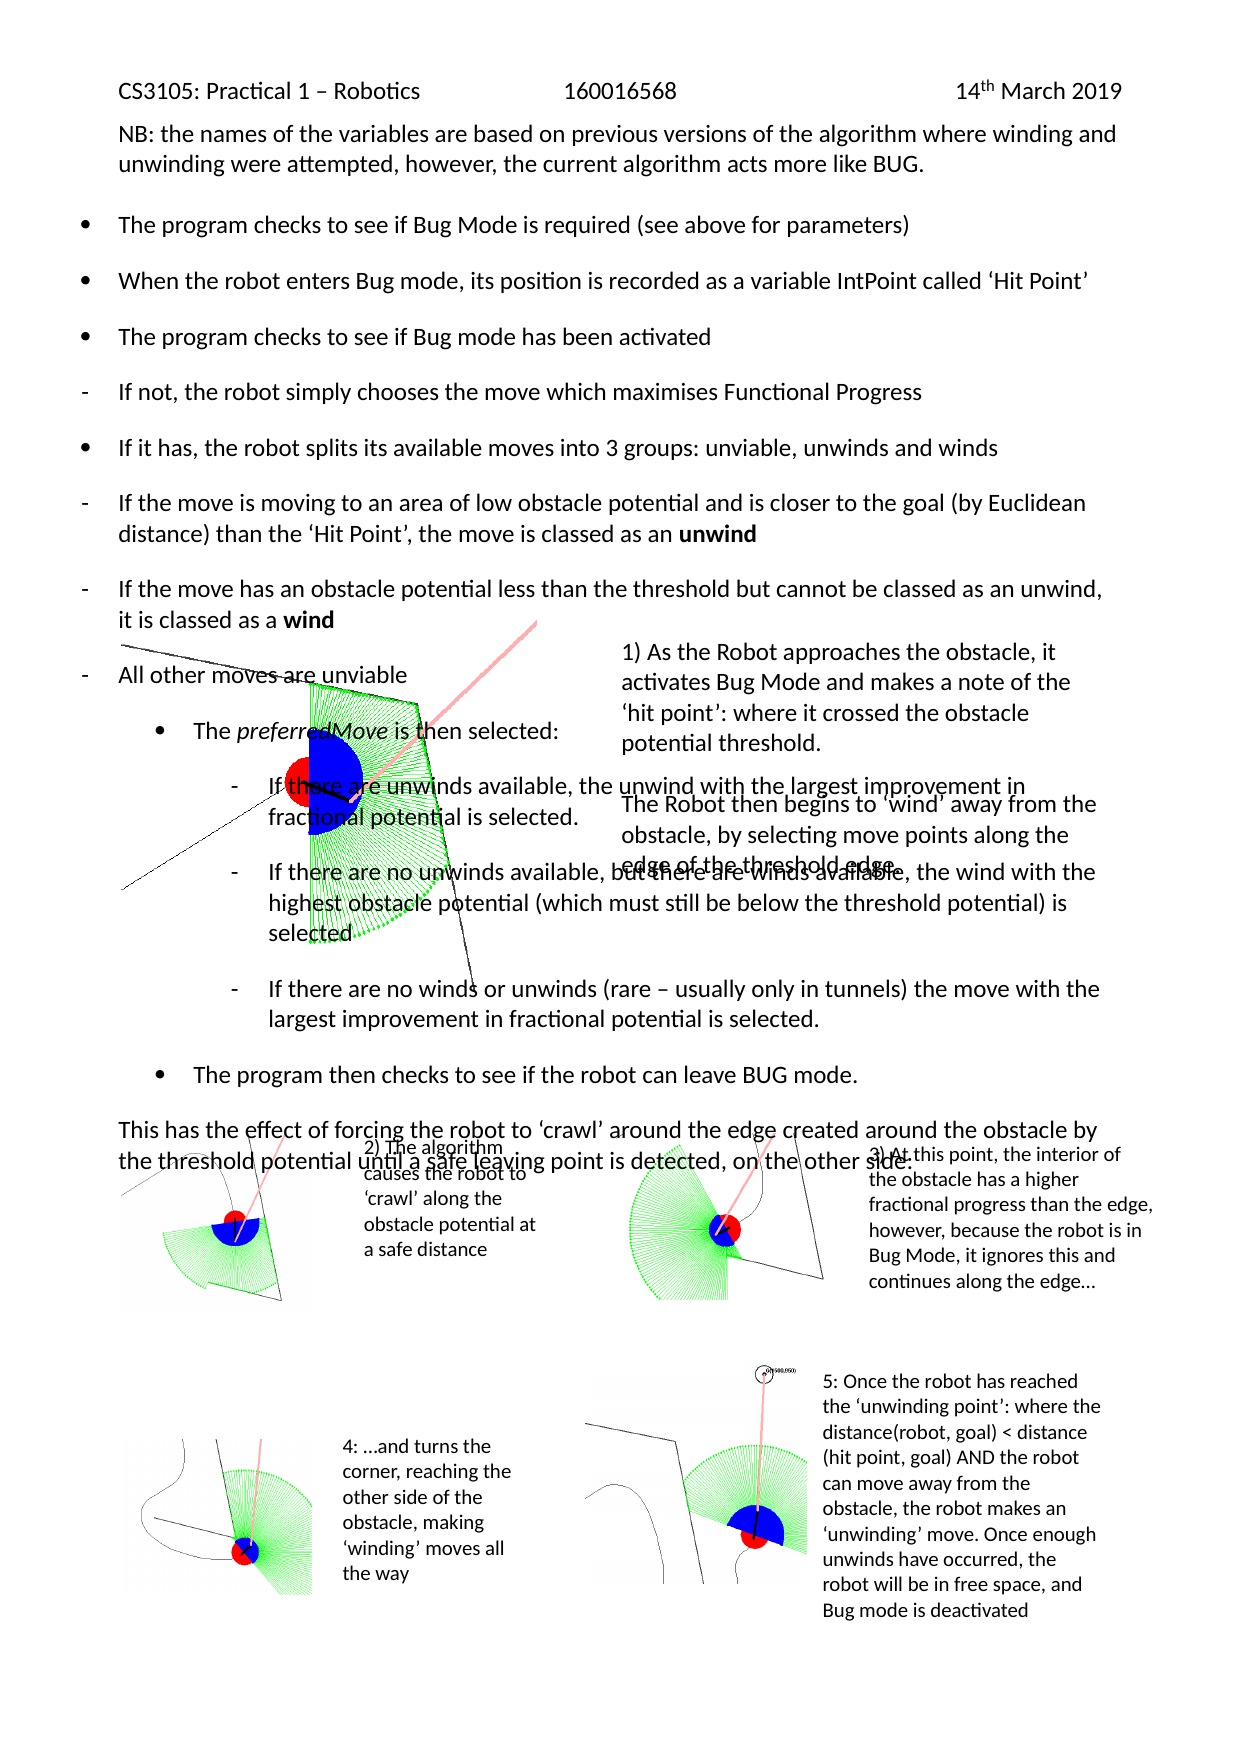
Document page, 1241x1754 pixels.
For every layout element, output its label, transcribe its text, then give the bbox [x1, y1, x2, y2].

list All other moves are unviable [537, 659, 605, 690]
list The preferredMove is then selected: [537, 715, 605, 745]
list If the move is moving to an area of low obstacle potential and is closer to the goal (by Euclidean distance) than the ‘Hit Point’, the move is classed as an unwind [81, 487, 1122, 548]
list If there are no winds or unwinds (rare – usually only in tunnels) the move with the largest improvement in fractional potential is selected. [231, 973, 1122, 1034]
list If the move has an obstacle potential less than the threshold but cannot be classed as an unwind, it is classed as a wind [81, 573, 1122, 634]
list When the robot enters Bug mode, its position is recorded as a variable IntPoint called ‘Hit Point’ [81, 265, 1122, 296]
list The program then checks to see if the robot can leave BUG mode. [156, 1059, 1122, 1089]
list If it has, the robot splits its available moves into 3 groups: unviable, unwinds and winds [81, 432, 1122, 462]
list If there are no unwinds available, but there are winds available, the wind with the highest obstacle potential (which must still be below the threshold potential) is selected [537, 856, 605, 948]
text This has the effect of forcing the robot to ‘crawl’ around the edge created around the obstacle by the threshold potential until a safe leaving point is detected, on the other side: [118, 1114, 1122, 1176]
list The program checks to see if Bug mode has been activated [81, 321, 1122, 351]
list The program checks to see if Bug Mode is required (see above for parameters) [81, 210, 1122, 240]
list If there are unwinds available, the unwind with the largest improvement in fractional potential is selected. [537, 770, 605, 831]
list All other moves are unviable [81, 659, 121, 690]
text NB: the names of the variables are based on previous versions of the algorithm where winding and unwinding were attempted, however, the current algorithm acts more like BUG. [118, 118, 1122, 179]
list If not, the robot simply chooses the move which maximises Functional Progress [81, 376, 1122, 407]
